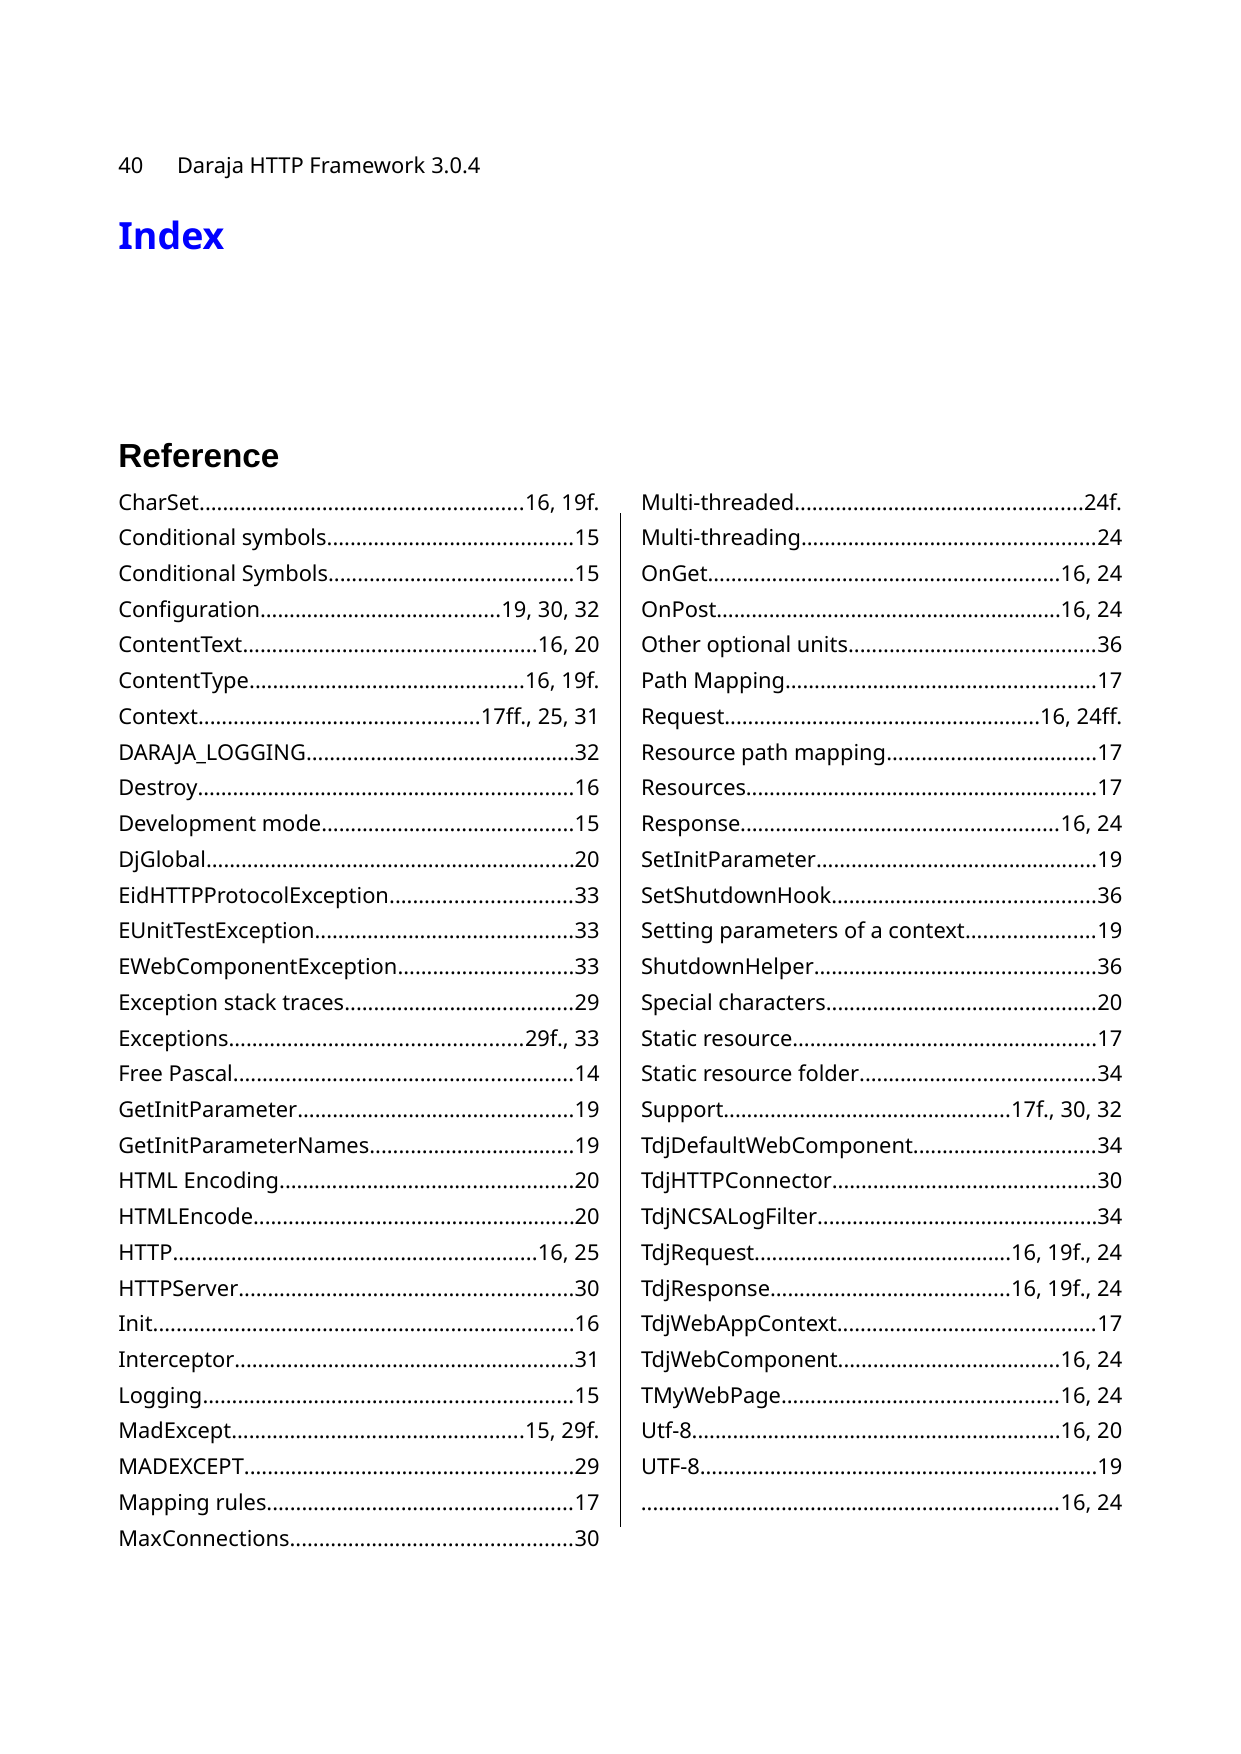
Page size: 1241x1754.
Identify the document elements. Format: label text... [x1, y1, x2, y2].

text Multi-threading 24 [641, 522, 1122, 552]
text TMyWebPage 16, 24 [641, 1380, 1122, 1409]
text Static resource 17 [641, 1022, 1122, 1052]
text HTTPServer 30 [118, 1273, 599, 1302]
text Resources 17 [641, 772, 1122, 802]
text Request 16, 24ff. [641, 701, 1122, 731]
text Response 16, 24 [641, 808, 1122, 838]
text Init 16 [118, 1308, 599, 1338]
text Static resource folder 34 [641, 1058, 1122, 1088]
text Multi-threaded 24f. [641, 487, 1122, 516]
text TdjDefaultWebComponent 34 [641, 1130, 1122, 1159]
text Logging 15 [118, 1380, 599, 1409]
text MADEXCEPT 29 [118, 1451, 599, 1481]
text DARAJA_LOGGING 32 [118, 737, 599, 766]
text Path Mapping 17 [641, 665, 1122, 695]
text Special characters 20 [641, 987, 1122, 1017]
text TdjRequest 16, 19f., 24 [641, 1237, 1122, 1267]
text MadExcept 15, 29f. [118, 1416, 599, 1445]
text HTML Encoding 20 [118, 1165, 599, 1195]
text DjGlobal 20 [118, 844, 599, 874]
text Exceptions 29f., 33 [118, 1022, 599, 1052]
text GetInitParameter 19 [118, 1094, 599, 1124]
subtitle Index [118, 209, 1122, 260]
text Other optional units 36 [641, 629, 1122, 659]
text Exception stack traces 29 [118, 987, 599, 1017]
text Mapping rules 17 [118, 1487, 599, 1517]
text EidHTTPProtocolException 33 [118, 879, 599, 909]
subtitle Reference [118, 437, 1122, 475]
text Resource path mapping 17 [641, 737, 1122, 766]
text Setting parameters of a context 19 [641, 915, 1122, 945]
text TdjResponse 16, 19f., 24 [641, 1273, 1122, 1302]
text OnPost 16, 24 [641, 594, 1122, 623]
text Interceptor 31 [118, 1344, 599, 1374]
text Destroy 16 [118, 772, 599, 802]
text HTMLEncode 20 [118, 1201, 599, 1231]
text Free Pascal 14 [118, 1058, 599, 1088]
text GetInitParameterNames 19 [118, 1130, 599, 1159]
text Development mode 15 [118, 808, 599, 838]
text OnGet 16, 24 [641, 558, 1122, 588]
text EWebComponentException 33 [118, 951, 599, 981]
text ContentText 16, 20 [118, 629, 599, 659]
text EUnitTestException 33 [118, 915, 599, 945]
text 16, 24 [641, 1487, 1122, 1517]
text Conditional symbols 15 [118, 522, 599, 552]
text CharSet 16, 19f. [118, 487, 599, 516]
text Conditional Symbols 15 [118, 558, 599, 588]
text TdjWebAppContext 17 [641, 1308, 1122, 1338]
text Context 17ff., 25, 31 [118, 701, 599, 731]
text ContentType 16, 19f. [118, 665, 599, 695]
text TdjHTTPConnector 30 [641, 1165, 1122, 1195]
text TdjWebComponent 16, 24 [641, 1344, 1122, 1374]
text TdjNCSALogFilter 34 [641, 1201, 1122, 1231]
text Support 17f., 30, 32 [641, 1094, 1122, 1124]
text SetInitParameter 19 [641, 844, 1122, 874]
text Configuration 19, 30, 32 [118, 594, 599, 623]
text SetShutdownHook 36 [641, 879, 1122, 909]
text ShutdownHelper 36 [641, 951, 1122, 981]
text HTTP 16, 25 [118, 1237, 599, 1267]
text MaxConnections 30 [118, 1523, 599, 1552]
text UTF-8 19 [641, 1451, 1122, 1481]
text Utf-8 16, 20 [641, 1416, 1122, 1445]
